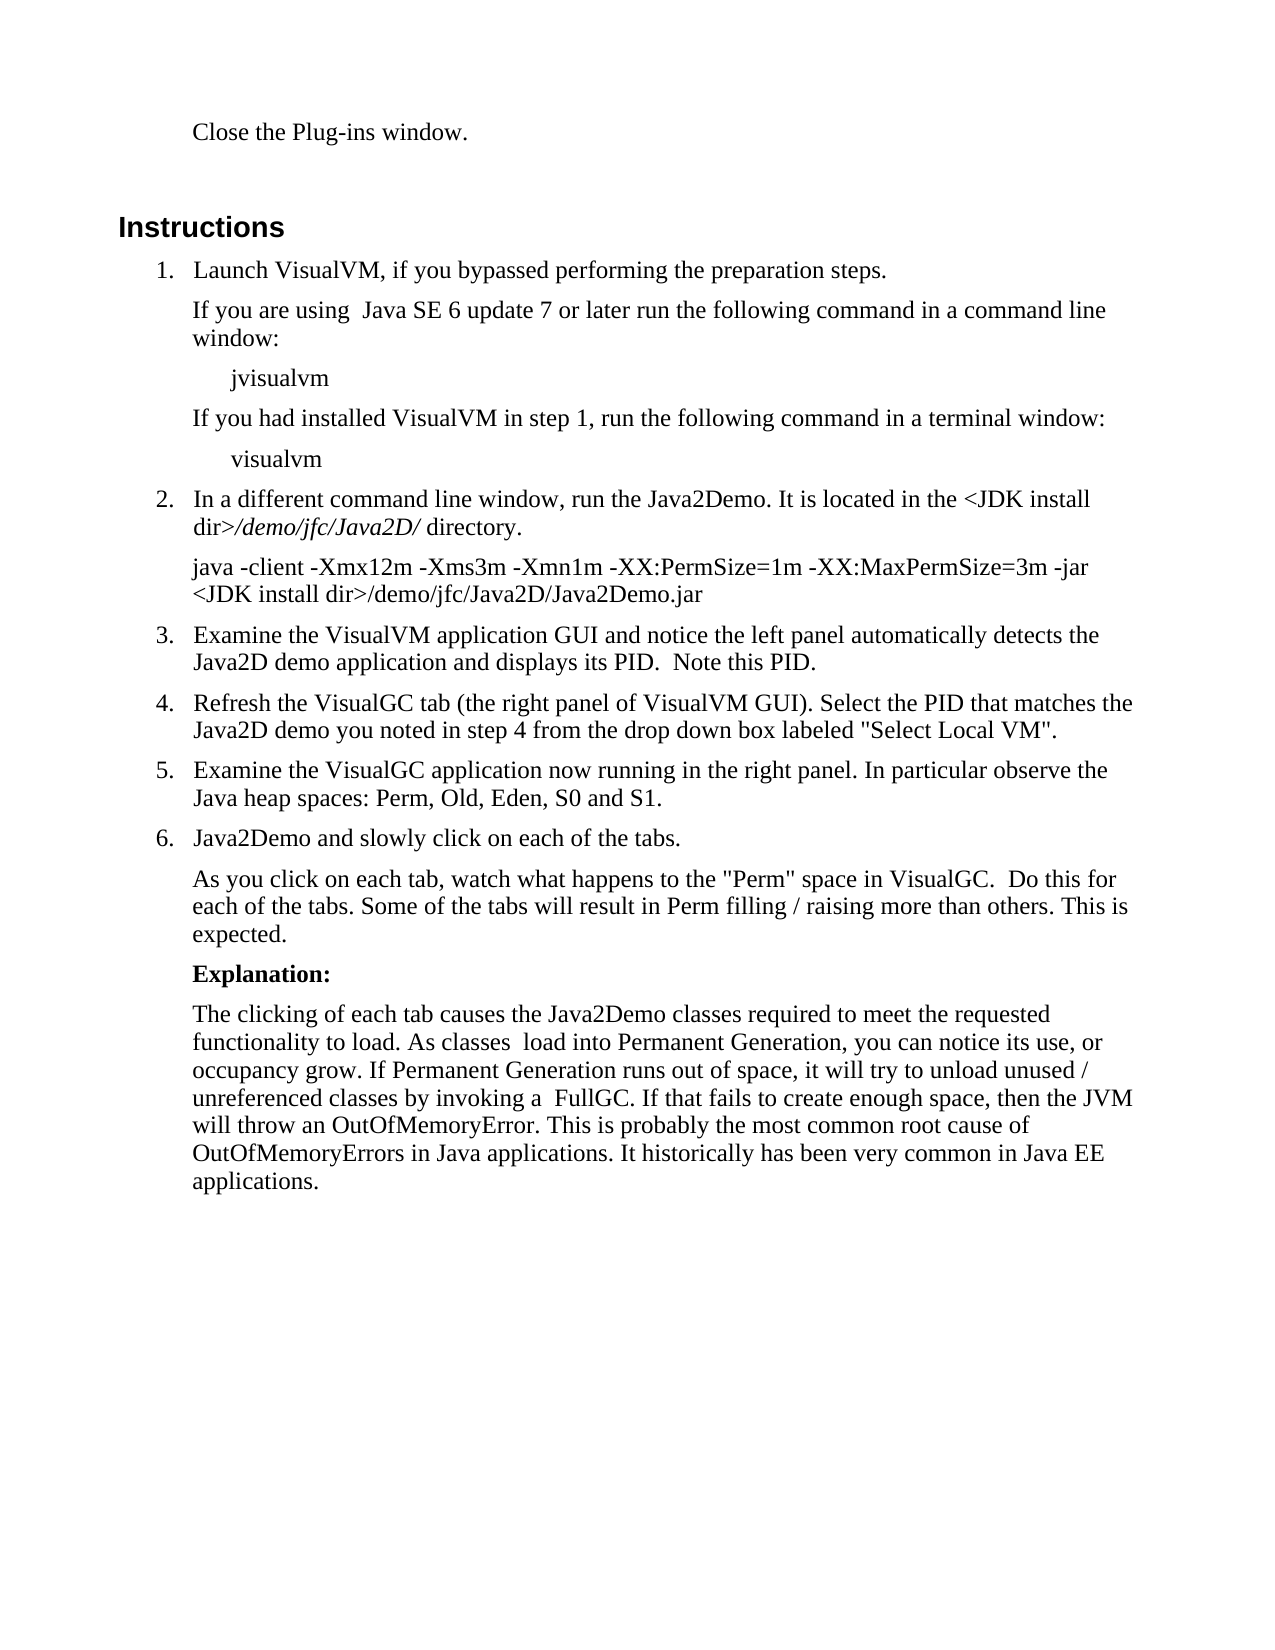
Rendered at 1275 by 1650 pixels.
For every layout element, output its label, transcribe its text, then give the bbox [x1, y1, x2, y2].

list Examine the VisualGC application now running in the right panel. In particular observe the Java heap spaces: Perm, Old, Eden, S0 and S1. [156, 757, 1157, 812]
text java -client -Xmx12m -Xms3m -Xmn1m -XX:PermSize=1m -XX:MaxPermSize=3m -jar <JDK install dir>/demo/jfc/Java2D/Java2Demo.jar [192, 553, 1157, 608]
list Refresh the VisualGC tab (the right panel of VisualVM GUI). Select the PID that matches the Java2D demo you noted in step 4 from the drop down box labeled "Select Local VM". [156, 689, 1157, 744]
list Java2Demo and slowly click on each of the tabs. [156, 824, 1157, 852]
text visualvm [231, 445, 1157, 472]
list Launch VisualVM, if you bypassed performing the preparation steps. [156, 256, 1157, 284]
text The clicking of each tab causes the Java2Demo classes required to meet the requested functionality to load. As classes load into Permanent Generation, you can notice its use, or occupancy grow. If Permanent Generation runs out of space, it will try to unload unused / unreferenced classes by invoking a FullGC. If that fails to create enough space, then the JVM will throw an OutOfMemoryError. This is probably the most common root cause of OutOfMemoryErrors in Java applications. It historically has been very common in Java EE applications. [192, 1001, 1157, 1194]
list Examine the VisualVM application GUI and notice the left panel automatically detects the Java2D demo application and displays its PID. Note this PID. [156, 621, 1157, 676]
text As you click on each tab, watch what happens to the "Perm" space in VisualGC. Do this for each of the tabs. Some of the tabs will result in Perm filling / raising more than others. This is expected. [192, 865, 1157, 948]
text If you are using Java SE 6 update 7 or later run the following command in a command line window: [192, 296, 1157, 352]
subtitle Instructions [118, 211, 1157, 244]
text Explanation: [192, 960, 1157, 988]
text Close the Plug-ins window. [192, 118, 1157, 146]
text If you had installed VisualVM in step 1, run the following command in a terminal window: [192, 404, 1157, 432]
list In a different command line window, run the Java2Demo. It is located in the <JDK install dir>/demo/jfc/Java2D/ directory. [156, 485, 1157, 540]
text jvisualvm [231, 364, 1157, 392]
